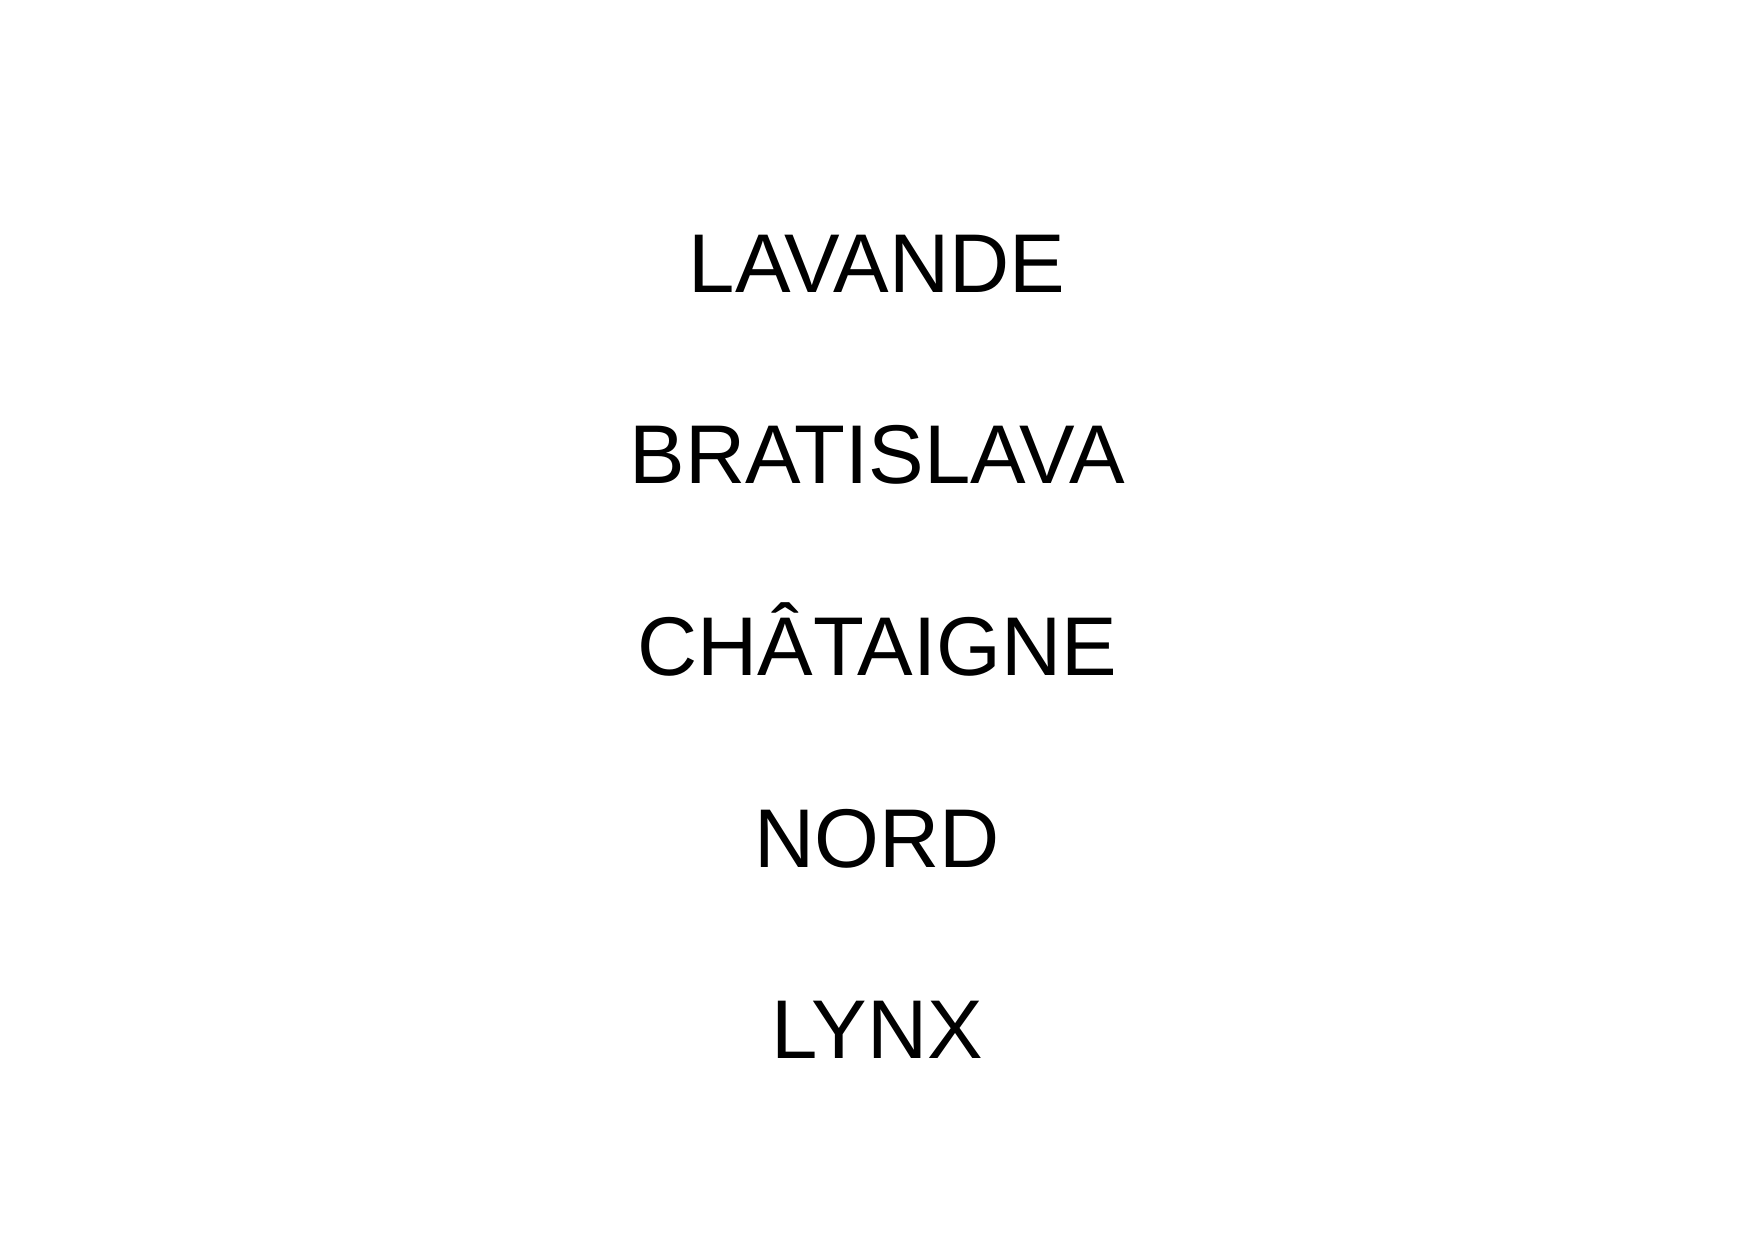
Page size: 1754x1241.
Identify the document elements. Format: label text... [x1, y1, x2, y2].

text LAVANDE [118, 214, 1636, 310]
text LYNX [118, 981, 1636, 1076]
text BRATISLAVA [118, 406, 1636, 501]
text NORD [118, 789, 1636, 885]
text CHÂTAIGNE [118, 597, 1636, 693]
